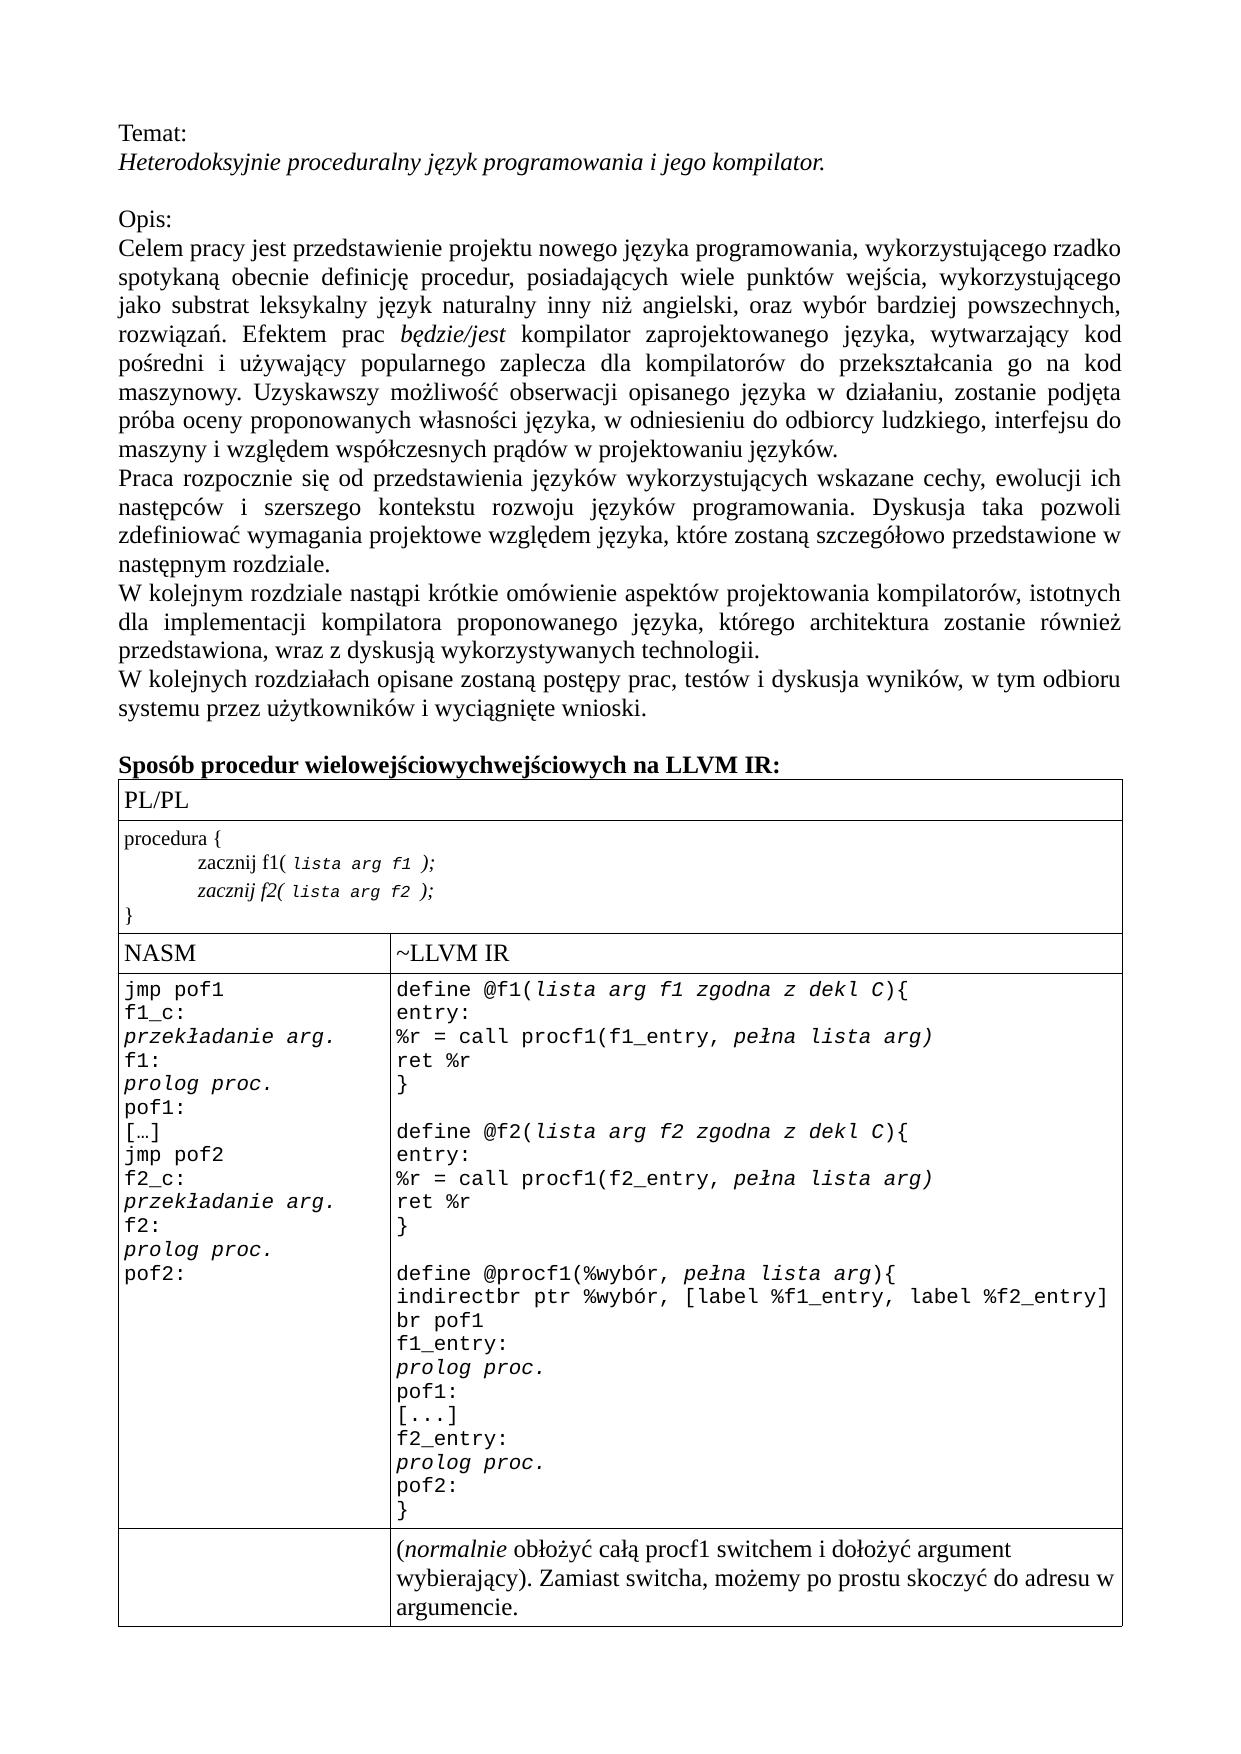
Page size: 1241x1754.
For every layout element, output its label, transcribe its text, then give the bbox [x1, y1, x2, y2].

table_cell jmp pof1 f1_c: przekładanie arg. f1: prolog proc. pof1: […] jmp pof2 f2_c: przekładanie arg. f2: prolog proc. pof2: [119, 974, 390, 1528]
text Celem pracy jest przedstawienie projektu nowego języka programowania, wykorzystującego rzadko spotykaną obecnie definicję procedur, posiadających wiele punktów wejścia, wykorzystującego jako substrat leksykalny język naturalny inny niż angielski, oraz wybór bardziej powszechnych, rozwiązań. Efektem prac będzie/jest kompilator zaprojektowanego języka, wytwarzający kod pośredni i używający popularnego zaplecza dla kompilatorów do przekształcania go na kod maszynowy. Uzyskawszy możliwość obserwacji opisanego języka w działaniu, zostanie podjęta próba oceny proponowanych własności języka, w odniesieniu do odbiorcy ludzkiego, interfejsu do maszyny i względem współczesnych prądów w projektowaniu języków. [118, 233, 1122, 463]
table_cell define @f1(lista arg f1 zgodna z dekl C){ entry: %r = call procf1(f1_entry, pełna lista arg) ret %r } define @f2(lista arg f2 zgodna z dekl C){ entry: %r = call procf1(f2_entry, pełna lista arg) ret %r } define @procf1(%wybór, pełna lista arg){ indirectbr ptr %wybór, [label %f1_entry, label %f2_entry] br pof1 f1_entry: prolog proc. pof1: [...] f2_entry: prolog proc. pof2: } [391, 974, 1122, 1528]
table_cell (normalnie obłożyć całą procf1 switchem i dołożyć argument wybierający). Zamiast switcha, możemy po prostu skoczyć do adresu w argumencie. [391, 1529, 1122, 1626]
table_cell [119, 1529, 390, 1626]
table_cell NASM [119, 934, 390, 973]
text Temat: [118, 118, 1122, 147]
text Opis: [118, 204, 1122, 233]
text W kolejnych rozdziałach opisane zostaną postępy prac, testów i dyskusja wyników, w tym odbioru systemu przez użytkowników i wyciągnięte wnioski. [118, 664, 1122, 722]
table_cell ~LLVM IR [391, 934, 1122, 973]
text Heterodoksyjnie proceduralny język programowania i jego kompilator. [118, 147, 1122, 176]
table_cell procedura { zacznij f1( lista arg f1 ); zacznij f2( lista arg f2 ); } [119, 821, 1122, 933]
text Sposób procedur wielowejściowychwejściowych na LLVM IR: [118, 751, 1122, 779]
text W kolejnym rozdziale nastąpi krótkie omówienie aspektów projektowania kompilatorów, istotnych dla implementacji kompilatora proponowanego języka, którego architektura zostanie również przedstawiona, wraz z dyskusją wykorzystywanych technologii. [118, 578, 1122, 664]
text Praca rozpocznie się od przedstawienia języków wykorzystujących wskazane cechy, ewolucji ich następców i szerszego kontekstu rozwoju języków programowania. Dyskusja taka pozwoli zdefiniować wymagania projektowe względem języka, które zostaną szczegółowo przedstawione w następnym rozdziale. [118, 463, 1122, 578]
table_header PL/PL [119, 780, 1122, 820]
